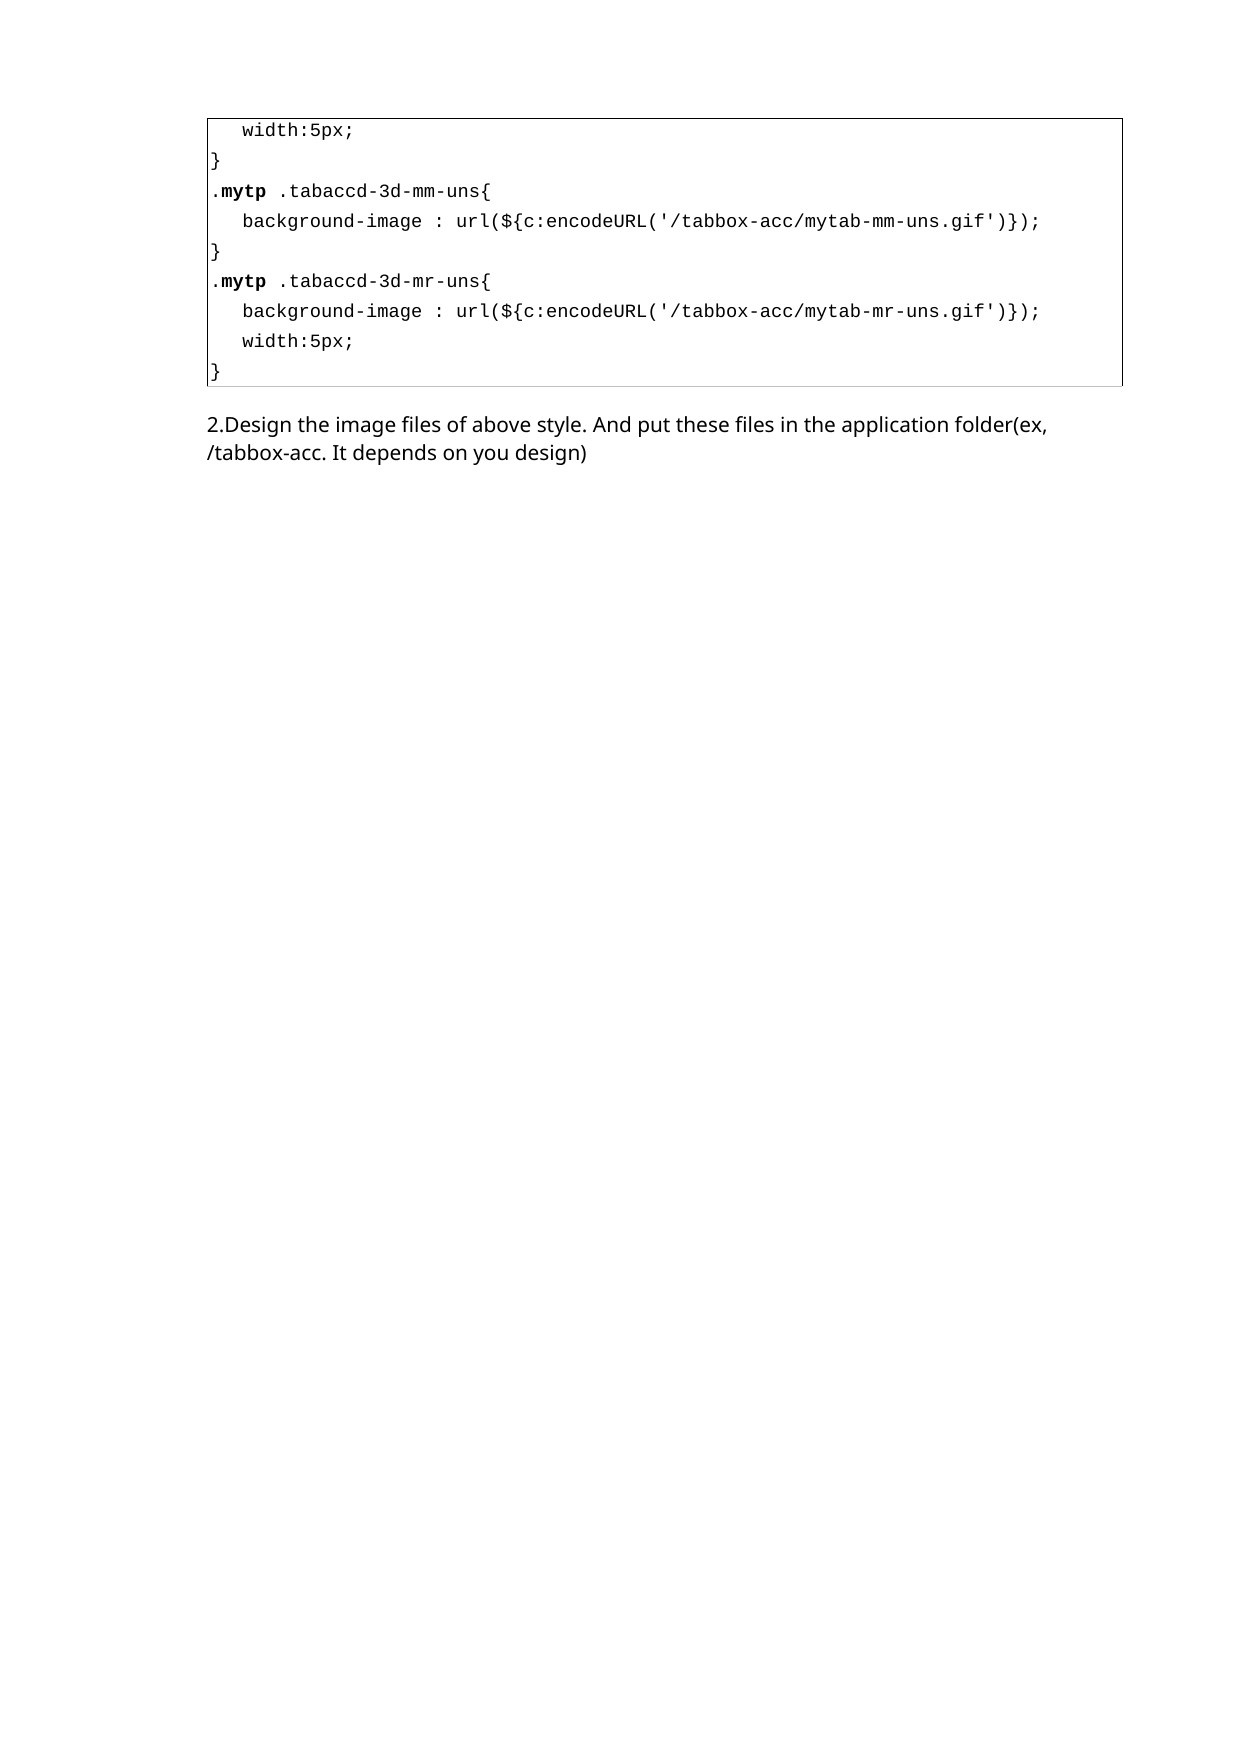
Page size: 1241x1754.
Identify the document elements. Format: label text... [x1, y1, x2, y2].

text } [208, 359, 1122, 386]
text } [208, 238, 1122, 263]
text background-image : url(${c:encodeURL('/tabbox-acc/mytab-mm-uns.gif')}); [208, 208, 1122, 233]
text background-image : url(${c:encodeURL('/tabbox-acc/mytab-mr-uns.gif')}); [208, 299, 1122, 323]
text .mytp .tabaccd-3d-mr-uns{ [208, 269, 1122, 293]
text width:5px; [208, 329, 1122, 353]
text } [208, 148, 1122, 172]
text 2.Design the image files of above style. And put these files in the application folder(ex, /tabbox-acc. It depends on you design) [207, 410, 1122, 467]
text .mytp .tabaccd-3d-mm-uns{ [208, 178, 1122, 203]
text width:5px; [208, 119, 1122, 142]
